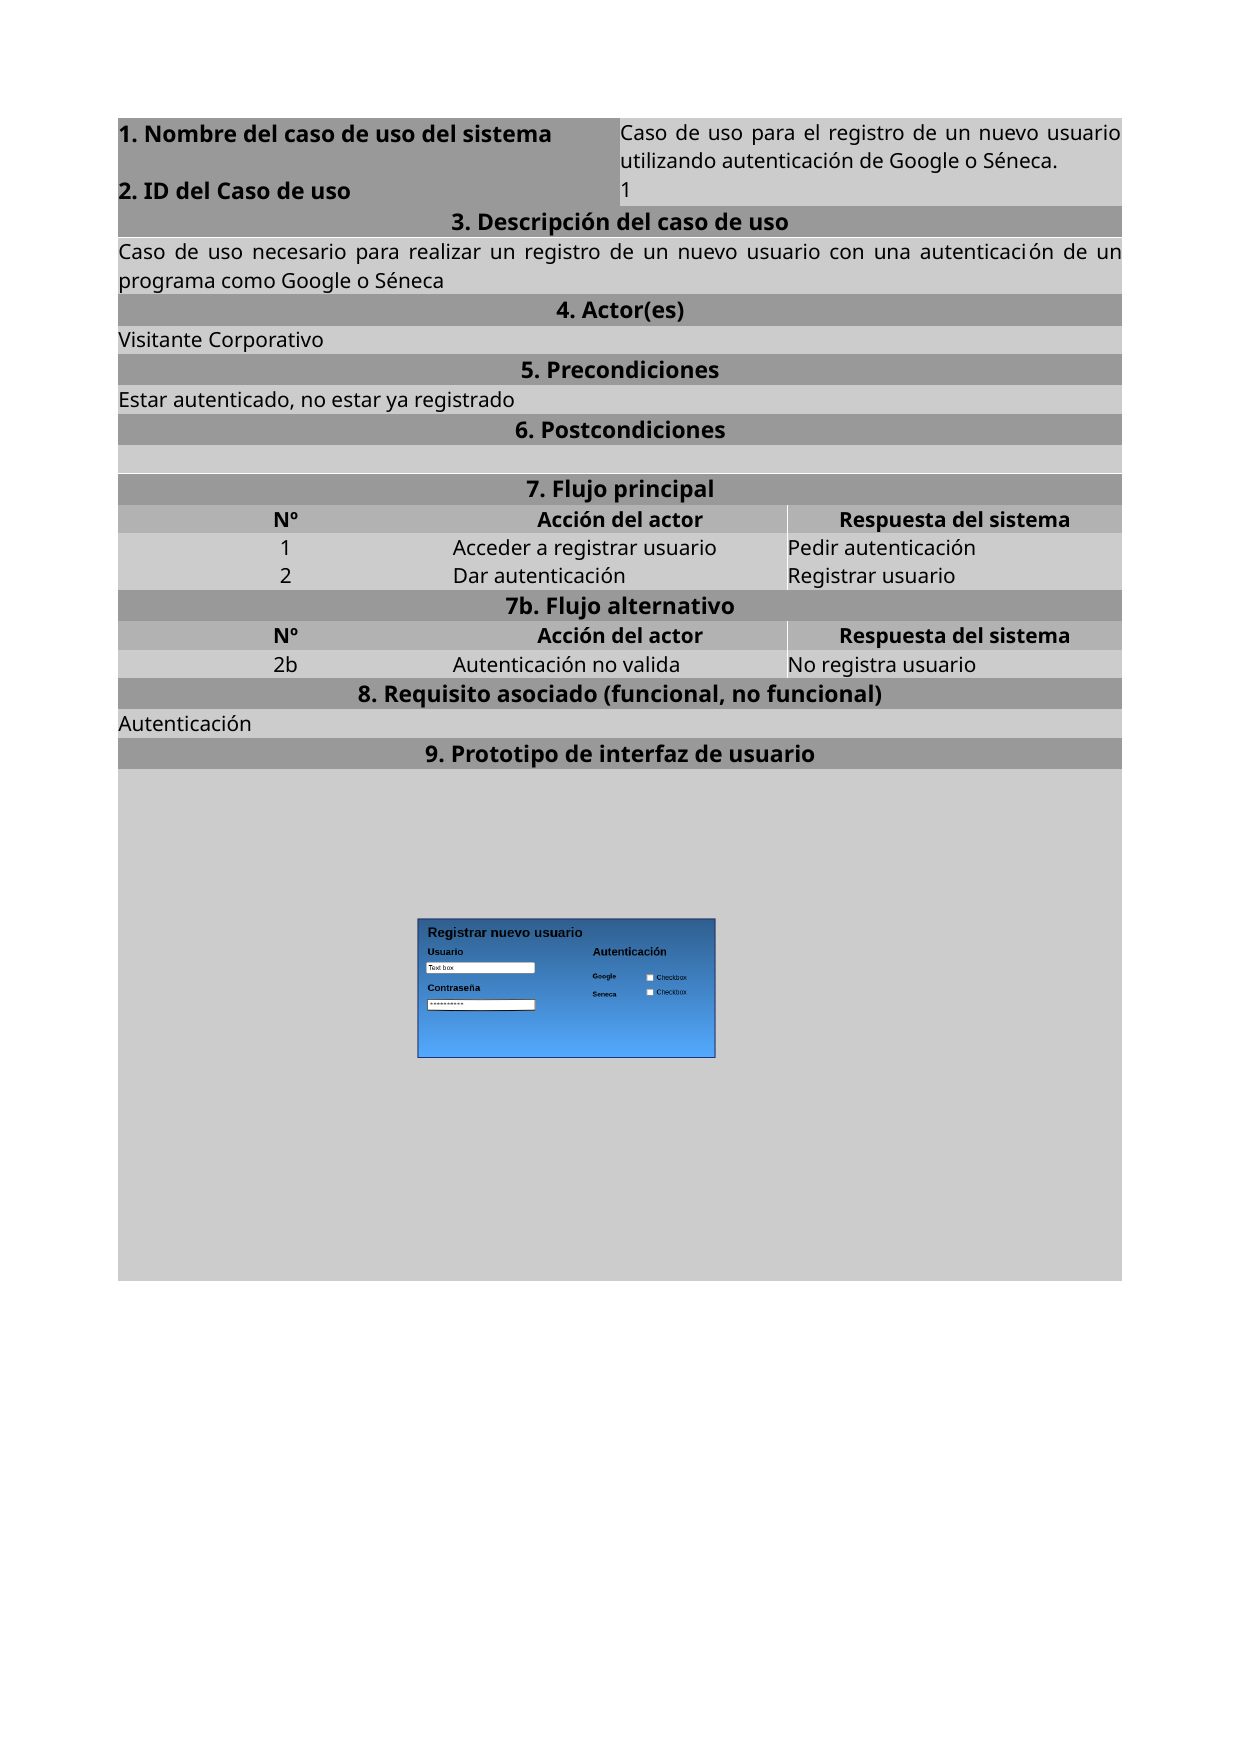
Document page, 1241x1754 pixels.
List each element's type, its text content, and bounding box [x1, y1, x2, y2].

table_cell Nº [118, 621, 453, 650]
table_cell Caso de uso necesario para realizar un registro de un nuevo usuario con una autenticación de un programa como Google o Séneca [118, 238, 1122, 294]
table_cell Nº [118, 505, 453, 533]
table_cell 1 [620, 175, 1122, 206]
table_cell Respuesta del sistema [788, 505, 1122, 533]
table_cell 5. Precondiciones [118, 354, 1122, 385]
table_cell 3. Descripción del caso de uso [118, 206, 1122, 237]
table_cell Estar autenticado, no estar ya registrado [118, 385, 1122, 414]
table_cell 2b [118, 650, 453, 678]
table_cell Pedir autenticación [788, 533, 1122, 562]
table_cell 4. Actor(es) [118, 294, 1122, 326]
table_cell No registra usuario [788, 650, 1122, 678]
table_cell [118, 445, 1122, 473]
table_cell 8. Requisito asociado (funcional, no funcional) [118, 678, 1122, 709]
table_cell 2 [118, 562, 453, 590]
table_cell Dar autenticación [453, 562, 787, 590]
table_cell Registrar usuario [788, 562, 1122, 590]
table_header Caso de uso para el registro de un nuevo usuario utilizando autenticación de Google o Séneca. [620, 118, 1122, 175]
table_cell Visitante Corporativo [118, 326, 1122, 354]
picture [118, 769, 1123, 1253]
table_cell Autenticación [118, 709, 1122, 738]
table_cell 9. Prototipo de interfaz de usuario [118, 738, 1122, 769]
table_cell 2. ID del Caso de uso [118, 175, 620, 206]
table_cell 7b. Flujo alternativo [118, 590, 1122, 621]
table_cell Respuesta del sistema [788, 621, 1122, 650]
table_cell Acción del actor [453, 621, 787, 650]
table_cell Autenticación no valida [453, 650, 787, 678]
table_cell Acceder a registrar usuario [453, 533, 787, 562]
table_cell 7. Flujo principal [118, 474, 1122, 505]
table_header 1. Nombre del caso de uso del sistema [118, 118, 620, 175]
table_cell 1 [118, 533, 453, 562]
table_cell Acción del actor [453, 505, 787, 533]
table_cell 6. Postcondiciones [118, 414, 1122, 445]
table_cell [118, 1253, 1122, 1281]
